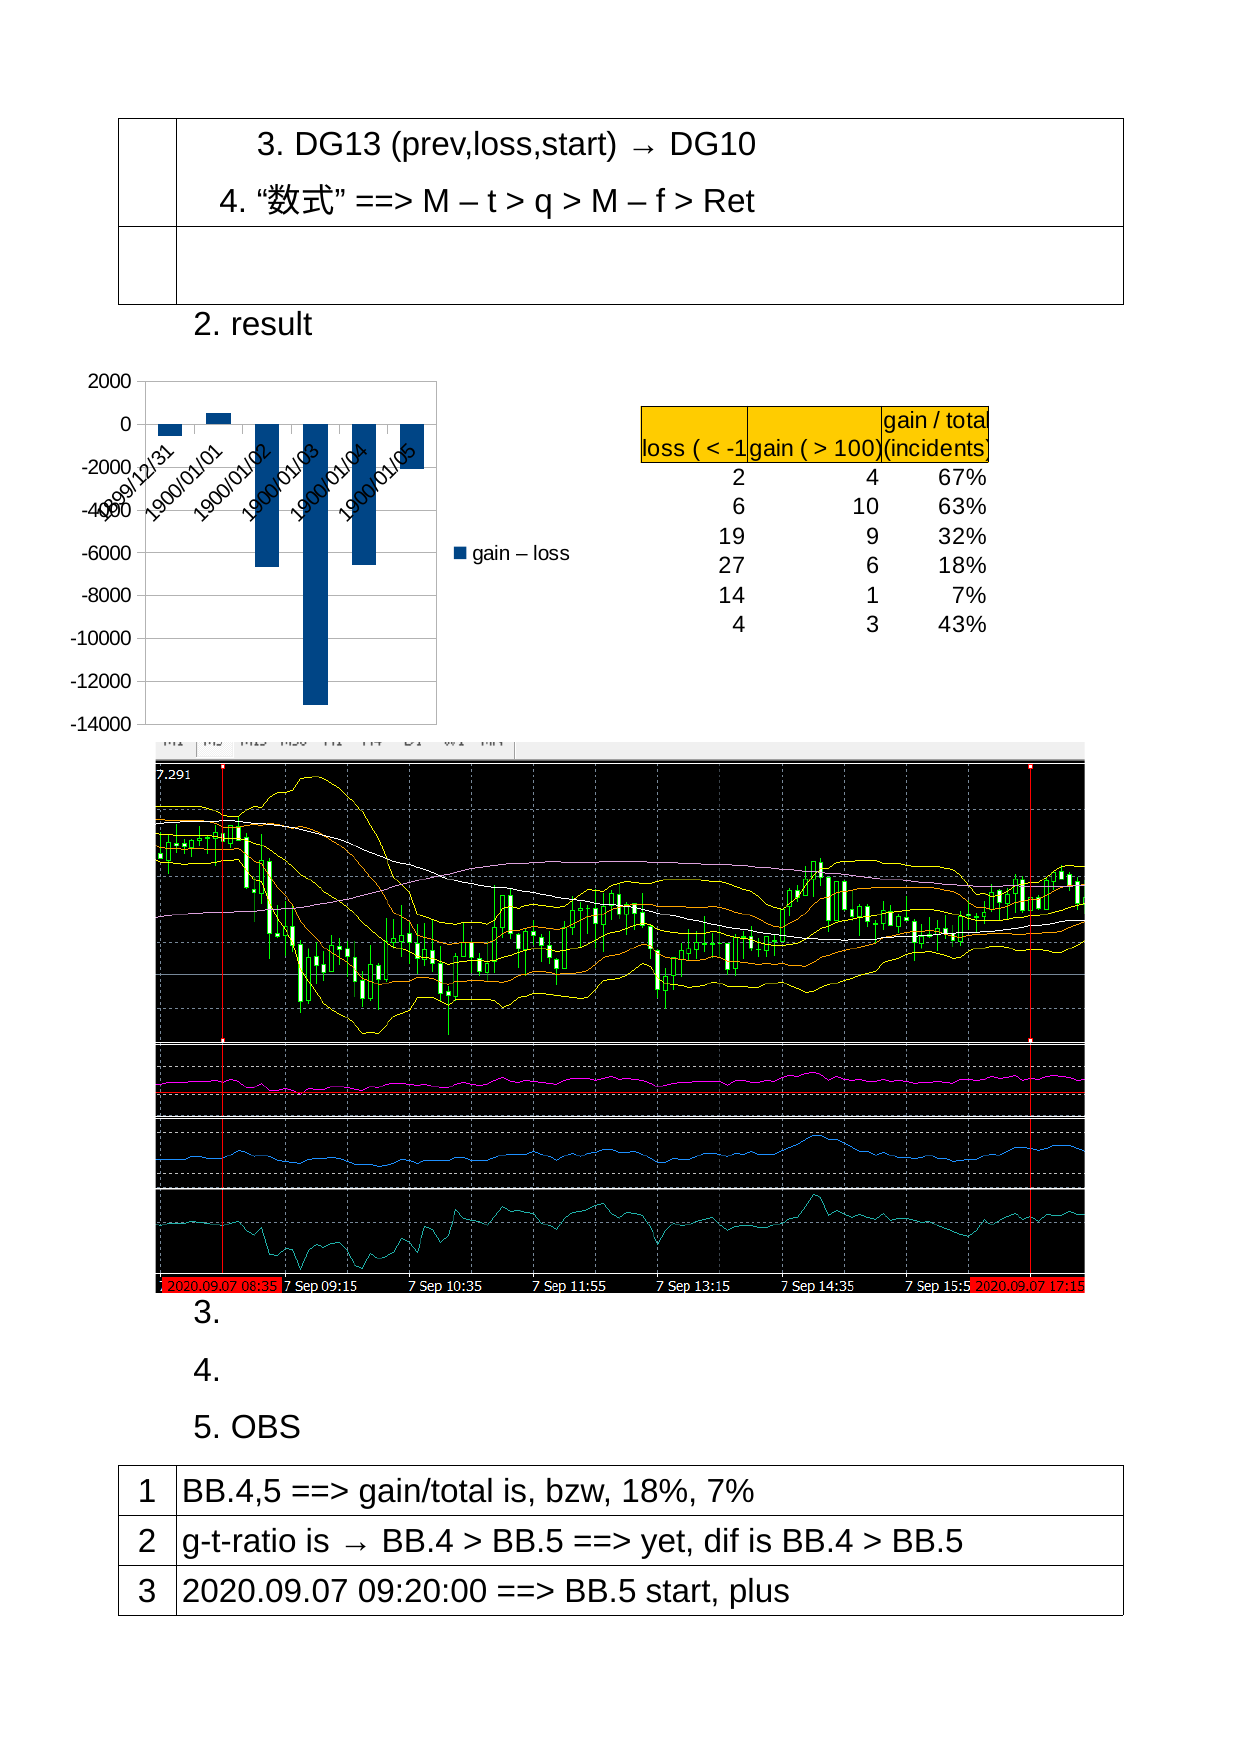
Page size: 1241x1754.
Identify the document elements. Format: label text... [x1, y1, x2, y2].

table_header 1 [119, 1466, 176, 1515]
table_cell addressing ==> BB.loc “current”, “prev” ==> C/P “数式” ==> M – t > q > M – f > Ret replace DH11 (prev,total,end) → DH8 DH12 (prev, loss,end) → DH9 DG13 (prev,loss,start) → DG10 “数式” ==> M – t > q > M – f > Ret [177, 119, 1123, 226]
table_cell 2020.09.07 09:20:00 ==> BB.5 start, plus [177, 1566, 1123, 1615]
table_cell [119, 119, 176, 226]
table_cell g-t-ratio is → BB.4 > BB.5 ==> yet, dif is BB.4 > BB.5 [177, 1516, 1123, 1565]
table_cell [177, 227, 1123, 304]
list OBS [193, 1407, 1122, 1446]
table_cell 2 [119, 1516, 176, 1565]
table_cell 3 [119, 1566, 176, 1615]
list result [193, 305, 1122, 343]
table_cell [119, 227, 176, 304]
table_header BB.4,5 ==> gain/total is, bzw, 18%, 7% [177, 1466, 1123, 1515]
picture [155, 742, 1085, 1293]
